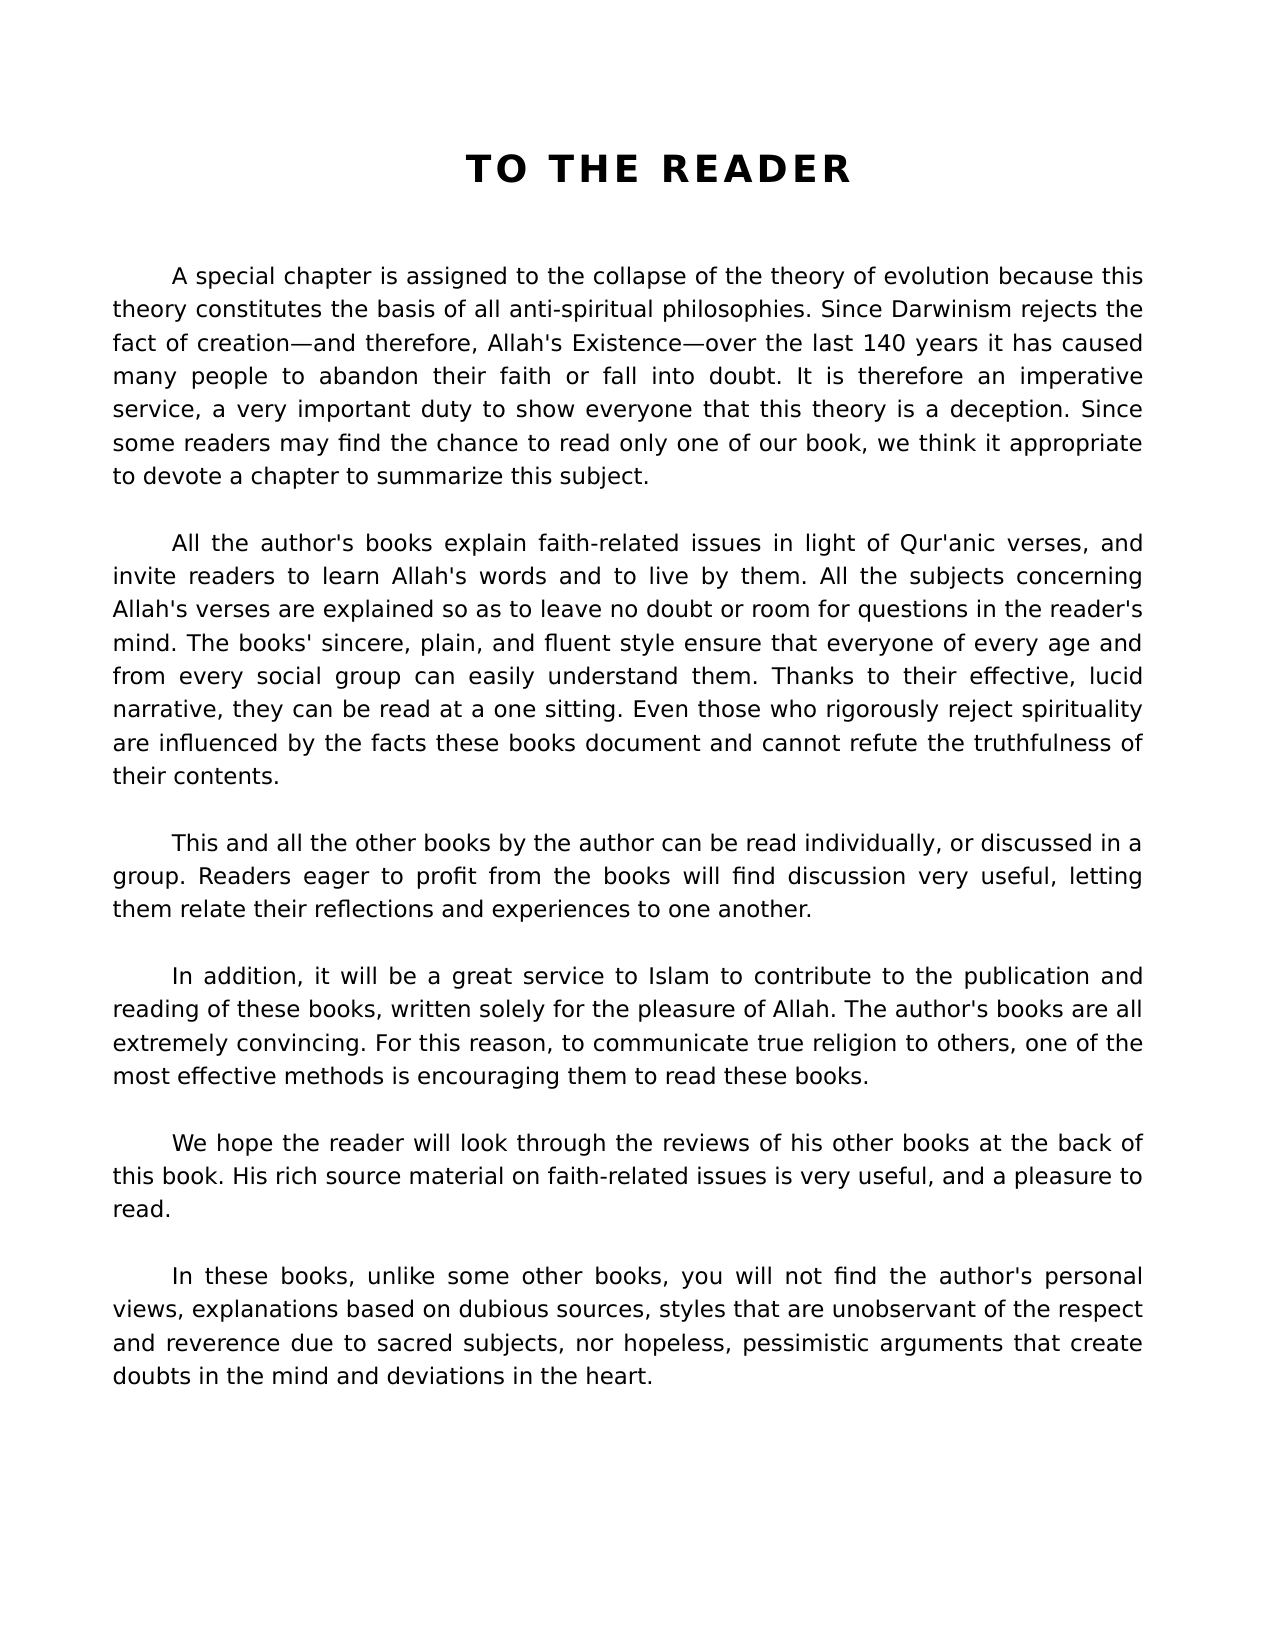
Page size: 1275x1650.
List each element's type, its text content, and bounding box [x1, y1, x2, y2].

text In these books, unlike some other books, you will not find the author's personal views, explanations based on dubious sources, styles that are unobservant of the respect and reverence due to sacred subjects, nor hopeless, pessimistic arguments that create doubts in the mind and deviations in the heart. [112, 1258, 1145, 1391]
text In addition, it will be a great service to Islam to contribute to the publication and reading of these books, written solely for the pleasure of Allah. The author's books are all extremely convincing. For this reason, to communicate true religion to others, one of the most effective methods is encouraging them to read these books. [112, 958, 1145, 1091]
text All the author's books explain faith-related issues in light of Qur'anic verses, and invite readers to learn Allah's words and to live by them. All the subjects concerning Allah's verses are explained so as to leave no doubt or room for questions in the reader's mind. The books' sincere, plain, and fluent style ensure that everyone of every age and from every social group can easily understand them. Thanks to their effective, lucid narrative, they can be read at a one sitting. Even those who rigorously reject spirituality are influenced by the facts these books document and cannot refute the truthfulness of their contents. [112, 524, 1145, 791]
text TO THE READER [112, 148, 1145, 191]
text A special chapter is assigned to the collapse of the theory of evolution because this theory constitutes the basis of all anti-spiritual philosophies. Since Darwinism rejects the fact of creation—and therefore, Allah's Existence—over the last 140 years it has caused many people to abandon their faith or fall into doubt. It is therefore an imperative service, a very important duty to show everyone that this theory is a deception. Since some readers may find the chance to read only one of our book, we think it appropriate to devote a chapter to summarize this subject. [112, 258, 1145, 491]
text We hope the reader will look through the reviews of his other books at the back of this book. His rich source material on faith-related issues is very useful, and a pleasure to read. [112, 1124, 1145, 1224]
text This and all the other books by the author can be read individually, or discussed in a group. Readers eager to profit from the books will find discussion very useful, letting them relate their reflections and experiences to one another. [112, 824, 1145, 924]
